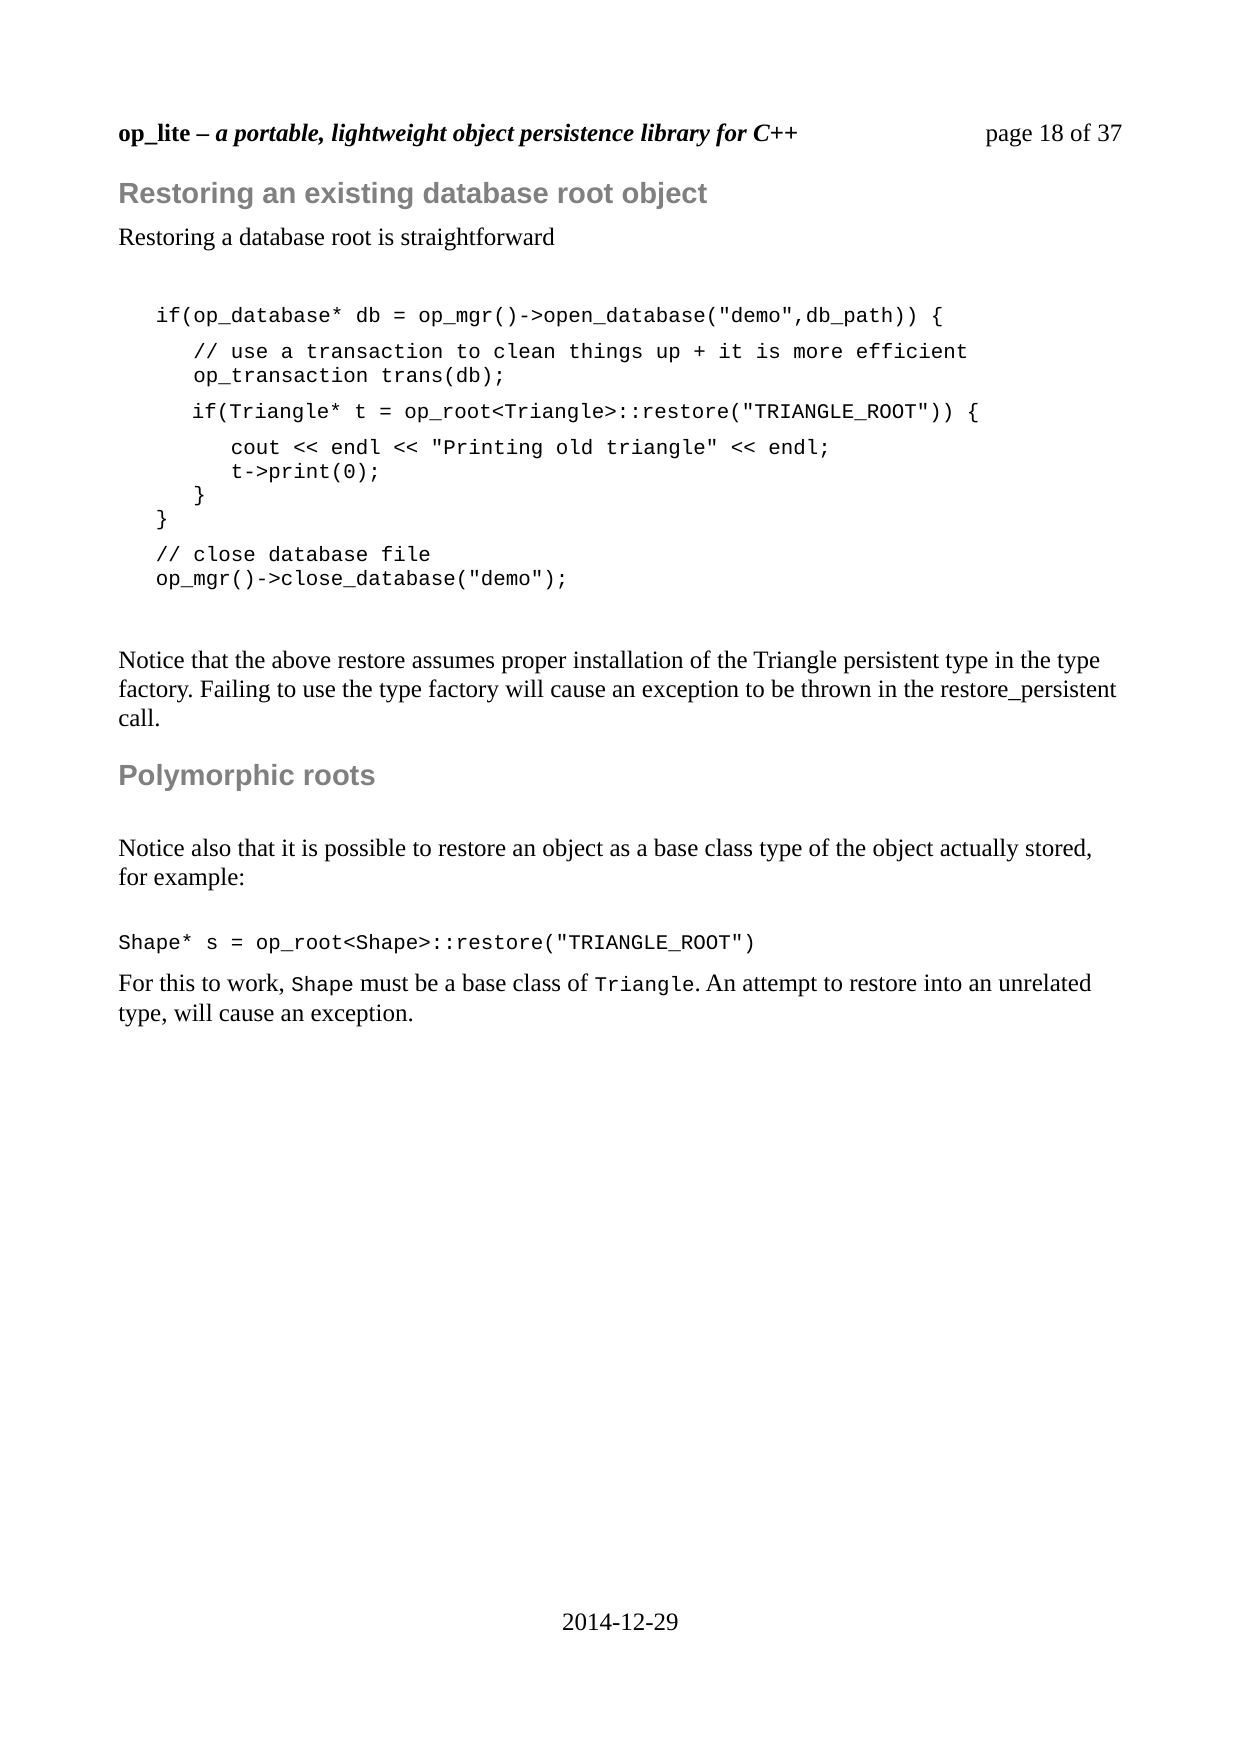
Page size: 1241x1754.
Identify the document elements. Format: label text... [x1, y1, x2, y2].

text // use a transaction to clean things up + it is more efficient op_transaction trans(db); [118, 341, 1122, 388]
text if(Triangle* t = op_root<Triangle>::restore("TRIANGLE_ROOT")) { [118, 401, 1122, 424]
text Notice that the above restore assumes proper installation of the Triangle persistent type in the type factory. Failing to use the type factory will cause an exception to be thrown in the restore_persistent call. [118, 645, 1122, 731]
text cout << endl << "Printing old triangle" << endl; t->print(0); } } [118, 437, 1122, 532]
text // close database file op_mgr()->close_database("demo"); [118, 544, 1122, 591]
text For this to work, Shape must be a base class of Triangle. An attempt to restore into an unrelated type, will cause an exception. [118, 968, 1122, 1026]
text Restoring a database root is straightforward [118, 222, 1122, 251]
text if(op_database* db = op_mgr()->open_database("demo",db_path)) { [118, 305, 1122, 328]
subtitle Restoring an existing database root object [118, 176, 1122, 210]
text Notice also that it is possible to restore an object as a base class type of the object actually stored, for example: [118, 804, 1122, 919]
text Shape* s = op_root<Shape>::restore("TRIANGLE_ROOT") [118, 932, 1122, 956]
subtitle Polymorphic roots [118, 758, 1122, 792]
